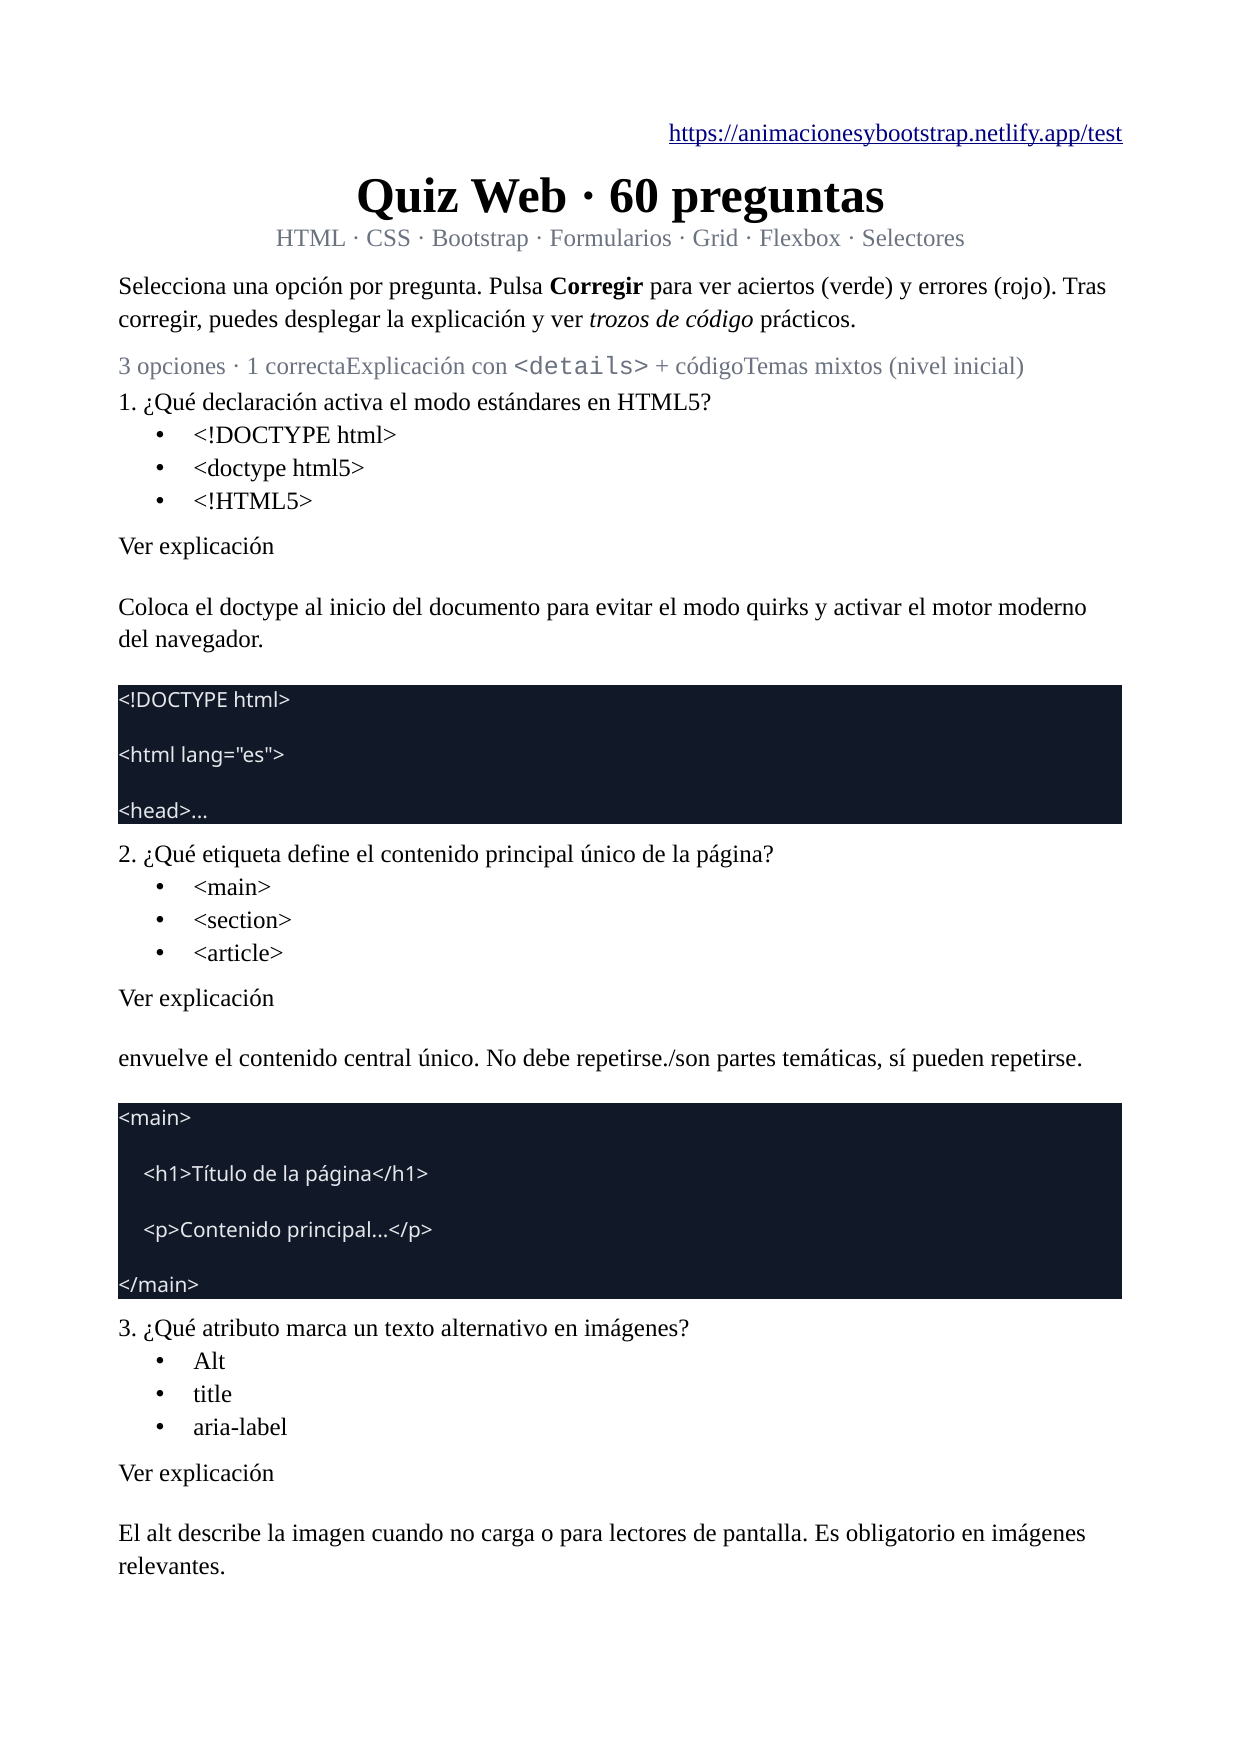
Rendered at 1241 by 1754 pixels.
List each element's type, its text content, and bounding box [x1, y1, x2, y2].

text Coloca el doctype al inicio del documento para evitar el modo quirks y activar el motor moderno del navegador. [118, 592, 1122, 653]
text 3 opciones · 1 correctaExplicación con <details> + códigoTemas mixtos (nivel inicial) [118, 351, 1122, 382]
text </main> [118, 1270, 1122, 1299]
text https://animacionesybootstrap.netlify.app/test [118, 118, 1122, 147]
text <main> [118, 1103, 1122, 1132]
text <p>Contenido principal...</p> [118, 1215, 1122, 1243]
text Selecciona una opción por pregunta. Pulsa Corregir para ver aciertos (verde) y errores (rojo). Tras corregir, puedes desplegar la explicación y ver trozos de código prácticos. [118, 271, 1122, 333]
text envuelve el contenido central único. No debe repetirse./son partes temáticas, sí pueden repetirse. [118, 1043, 1122, 1072]
text <!DOCTYPE html> [118, 685, 1122, 713]
text 1. ¿Qué declaración activa el modo estándares en HTML5? [118, 387, 1122, 416]
text <h1>Título de la página</h1> [118, 1159, 1122, 1188]
list <main> [156, 872, 1122, 901]
text 3. ¿Qué atributo marca un texto alternativo en imágenes? [118, 1313, 1122, 1342]
list <!DOCTYPE html> [156, 420, 1122, 449]
subtitle Quiz Web · 60 preguntas [118, 166, 1122, 223]
list title [156, 1379, 1122, 1408]
list aria-label [156, 1412, 1122, 1441]
text <html lang="es"> [118, 740, 1122, 769]
text 2. ¿Qué etiqueta define el contenido principal único de la página? [118, 839, 1122, 867]
text <head>... [118, 796, 1122, 824]
text El alt describe la imagen cuando no carga o para lectores de pantalla. Es obligatorio en imágenes relevantes. [118, 1518, 1122, 1580]
text Ver explicación [118, 983, 1122, 1012]
list <article> [156, 938, 1122, 967]
list <doctype html5> [156, 453, 1122, 482]
text Ver explicación [118, 531, 1122, 560]
list Alt [156, 1346, 1122, 1375]
list <section> [156, 905, 1122, 933]
list <!HTML5> [156, 486, 1122, 515]
text Ver explicación [118, 1458, 1122, 1487]
text HTML · CSS · Bootstrap · Formularios · Grid · Flexbox · Selectores [118, 223, 1122, 252]
